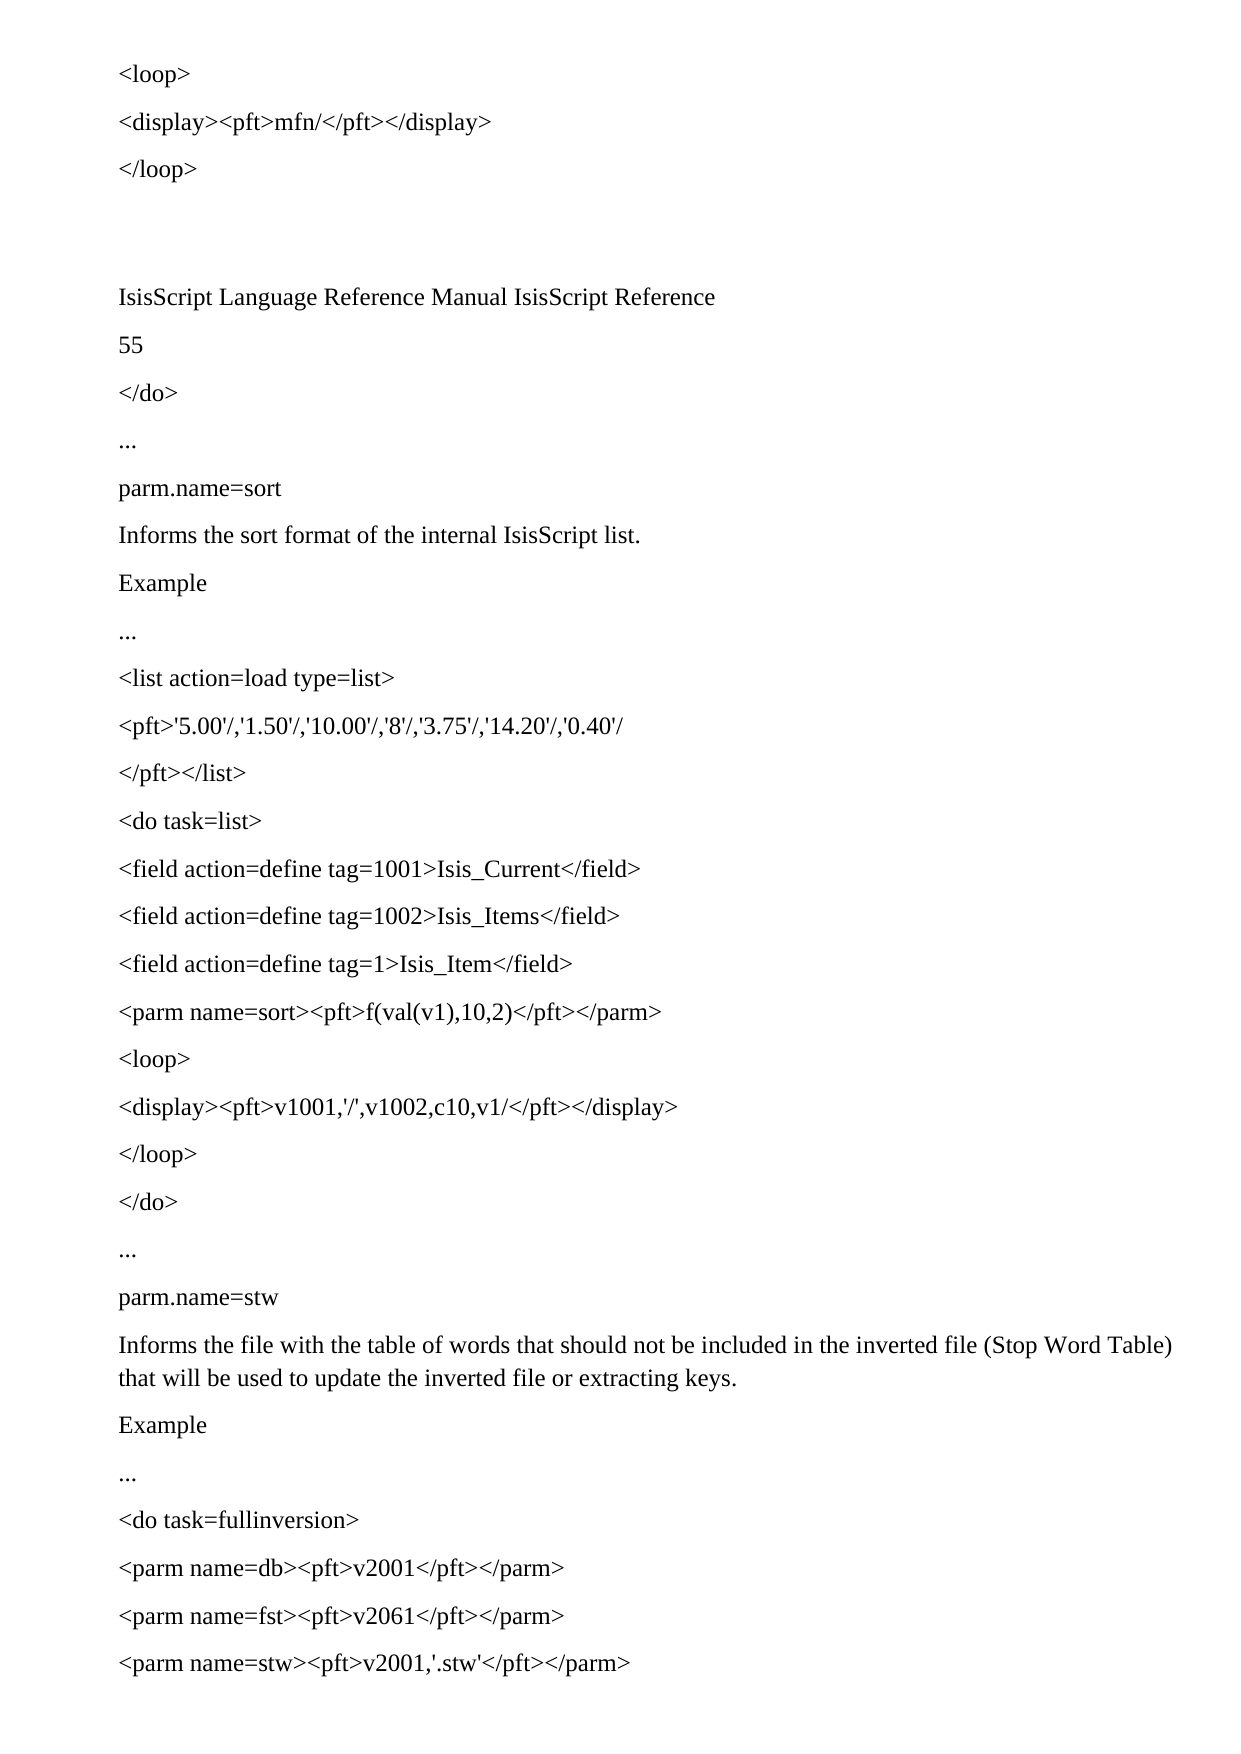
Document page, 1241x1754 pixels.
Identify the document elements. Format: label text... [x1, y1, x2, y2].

text IsisScript Language Reference Manual IsisScript Reference [118, 282, 1181, 311]
text <field action=define tag=1002>Isis_Items</field> [118, 901, 1181, 930]
text Informs the file with the table of words that should not be included in the inverted file (Stop Word Table) that will be used to update the inverted file or extracting keys. [118, 1330, 1181, 1392]
text <loop> [118, 59, 1181, 88]
text </do> [118, 378, 1181, 406]
text <parm name=fst><pft>v2061</pft></parm> [118, 1601, 1181, 1629]
text </pft></list> [118, 758, 1181, 787]
text </loop> [118, 1139, 1181, 1168]
text <field action=define tag=1001>Isis_Current</field> [118, 854, 1181, 882]
text Example [118, 1410, 1181, 1439]
text ... [118, 425, 1181, 454]
text Informs the sort format of the internal IsisScript list. [118, 521, 1181, 549]
text <loop> [118, 1044, 1181, 1073]
text <parm name=sort><pft>f(val(v1),10,2)</pft></parm> [118, 997, 1181, 1025]
text ... [118, 1234, 1181, 1263]
text parm.name=stw [118, 1282, 1181, 1311]
text <parm name=stw><pft>v2001,'.stw'</pft></parm> [118, 1648, 1181, 1677]
text </loop> [118, 154, 1181, 183]
text parm.name=sort [118, 473, 1181, 502]
text <list action=load type=list> [118, 663, 1181, 692]
text <parm name=db><pft>v2001</pft></parm> [118, 1553, 1181, 1582]
text <display><pft>v1001,'/',v1002,c10,v1/</pft></display> [118, 1092, 1181, 1121]
text ... [118, 616, 1181, 644]
text <field action=define tag=1>Isis_Item</field> [118, 949, 1181, 978]
text ... [118, 1458, 1181, 1487]
text 55 [118, 330, 1181, 359]
text <pft>'5.00'/,'1.50'/,'10.00'/,'8'/,'3.75'/,'14.20'/,'0.40'/ [118, 711, 1181, 740]
text <do task=list> [118, 806, 1181, 835]
text <display><pft>mfn/</pft></display> [118, 107, 1181, 135]
text Example [118, 568, 1181, 597]
text <do task=fullinversion> [118, 1506, 1181, 1534]
text </do> [118, 1187, 1181, 1216]
